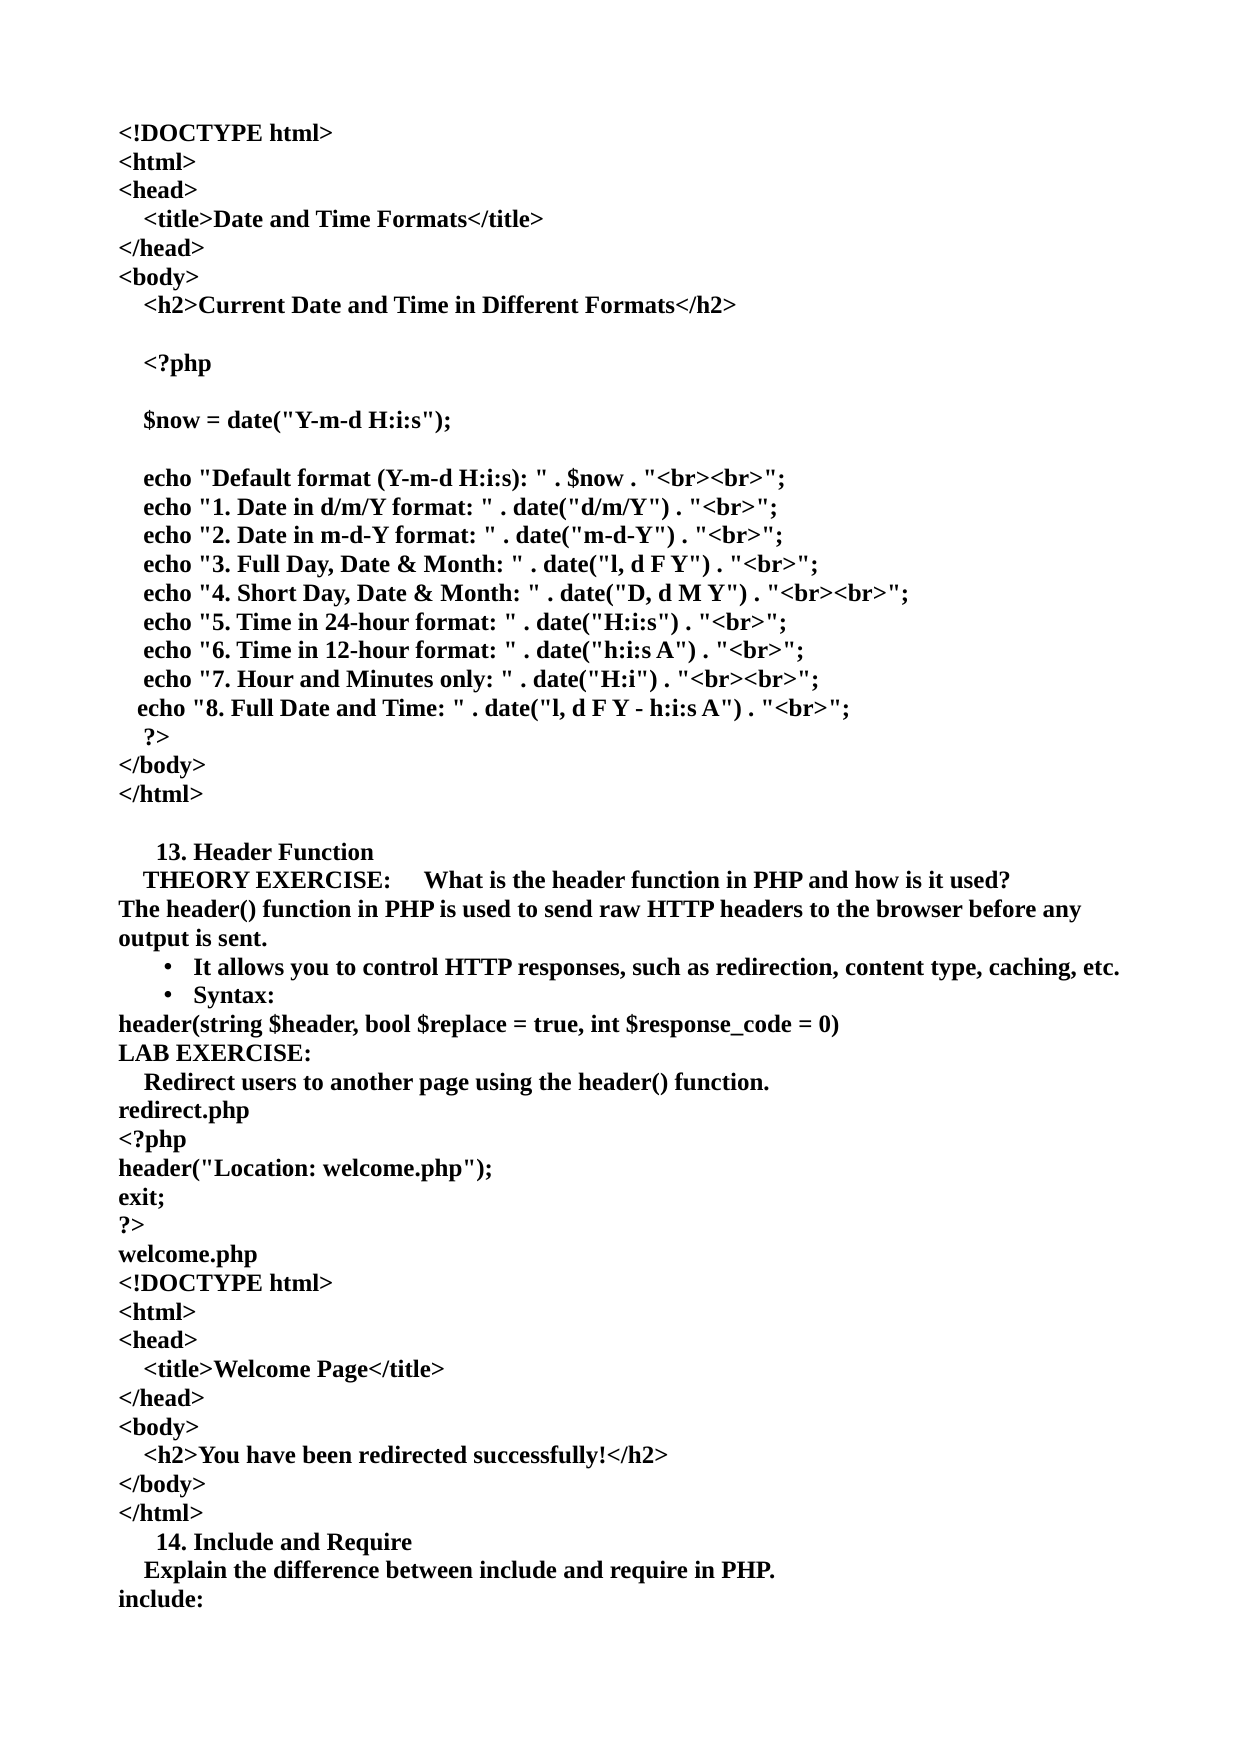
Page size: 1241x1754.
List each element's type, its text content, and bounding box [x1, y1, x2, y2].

text <body> [118, 262, 1122, 291]
text </head> [118, 1383, 1122, 1412]
text ?> [118, 1211, 1122, 1239]
text <title>Welcome Page</title> [118, 1354, 1122, 1383]
text </body> [118, 1469, 1122, 1498]
text The header() function in PHP is used to send raw HTTP headers to the browser before any output is sent. [118, 894, 1122, 952]
text echo "4. Short Day, Date & Month: " . date("D, d M Y") . "<br><br>"; [118, 578, 1122, 607]
text echo "3. Full Day, Date & Month: " . date("l, d F Y") . "<br>"; [118, 549, 1122, 578]
text echo "5. Time in 24-hour format: " . date("H:i:s") . "<br>"; [118, 607, 1122, 636]
text header("Location: welcome.php"); [118, 1153, 1122, 1182]
text welcome.php [118, 1239, 1122, 1268]
text <html> [118, 1297, 1122, 1326]
text <body> [118, 1412, 1122, 1441]
text echo "6. Time in 12-hour format: " . date("h:i:s A") . "<br>"; [118, 636, 1122, 664]
text <title>Date and Time Formats</title> [118, 204, 1122, 233]
text THEORY EXERCISE:  What is the header function in PHP and how is it used? [118, 866, 1122, 894]
text <html> [118, 147, 1122, 176]
text </html> [118, 1498, 1122, 1527]
list Syntax: [164, 981, 1122, 1009]
text <?php [118, 348, 1122, 377]
text LAB EXERCISE: [118, 1038, 1122, 1067]
text redirect.php [118, 1096, 1122, 1124]
text <head> [118, 176, 1122, 204]
text ?> [118, 722, 1122, 751]
text </head> [118, 233, 1122, 262]
text $now = date("Y-m-d H:i:s"); [118, 406, 1122, 434]
text echo "7. Hour and Minutes only: " . date("H:i") . "<br><br>"; [118, 664, 1122, 693]
text echo "Default format (Y-m-d H:i:s): " . $now . "<br><br>"; [118, 463, 1122, 492]
list Header Function [156, 837, 1122, 866]
text <!DOCTYPE html> [118, 1268, 1122, 1297]
text exit; [118, 1182, 1122, 1211]
text  Explain the difference between include and require in PHP. [118, 1556, 1122, 1584]
text include: [118, 1584, 1122, 1613]
text echo "1. Date in d/m/Y format: " . date("d/m/Y") . "<br>"; [118, 492, 1122, 521]
text </html> [118, 779, 1122, 808]
text  Redirect users to another page using the header() function. [118, 1067, 1122, 1096]
text echo "2. Date in m-d-Y format: " . date("m-d-Y") . "<br>"; [118, 521, 1122, 549]
text echo "8. Full Date and Time: " . date("l, d F Y - h:i:s A") . "<br>"; [118, 693, 1122, 722]
list It allows you to control HTTP responses, such as redirection, content type, caching, etc. [164, 952, 1122, 981]
text <h2>You have been redirected successfully!</h2> [118, 1441, 1122, 1469]
text <h2>Current Date and Time in Different Formats</h2> [118, 291, 1122, 319]
text </body> [118, 751, 1122, 779]
text <!DOCTYPE html> [118, 118, 1122, 147]
text header(string $header, bool $replace = true, int $response_code = 0) [118, 1009, 1122, 1038]
text <?php [118, 1124, 1122, 1153]
list Include and Require [156, 1527, 1122, 1556]
text <head> [118, 1326, 1122, 1354]
